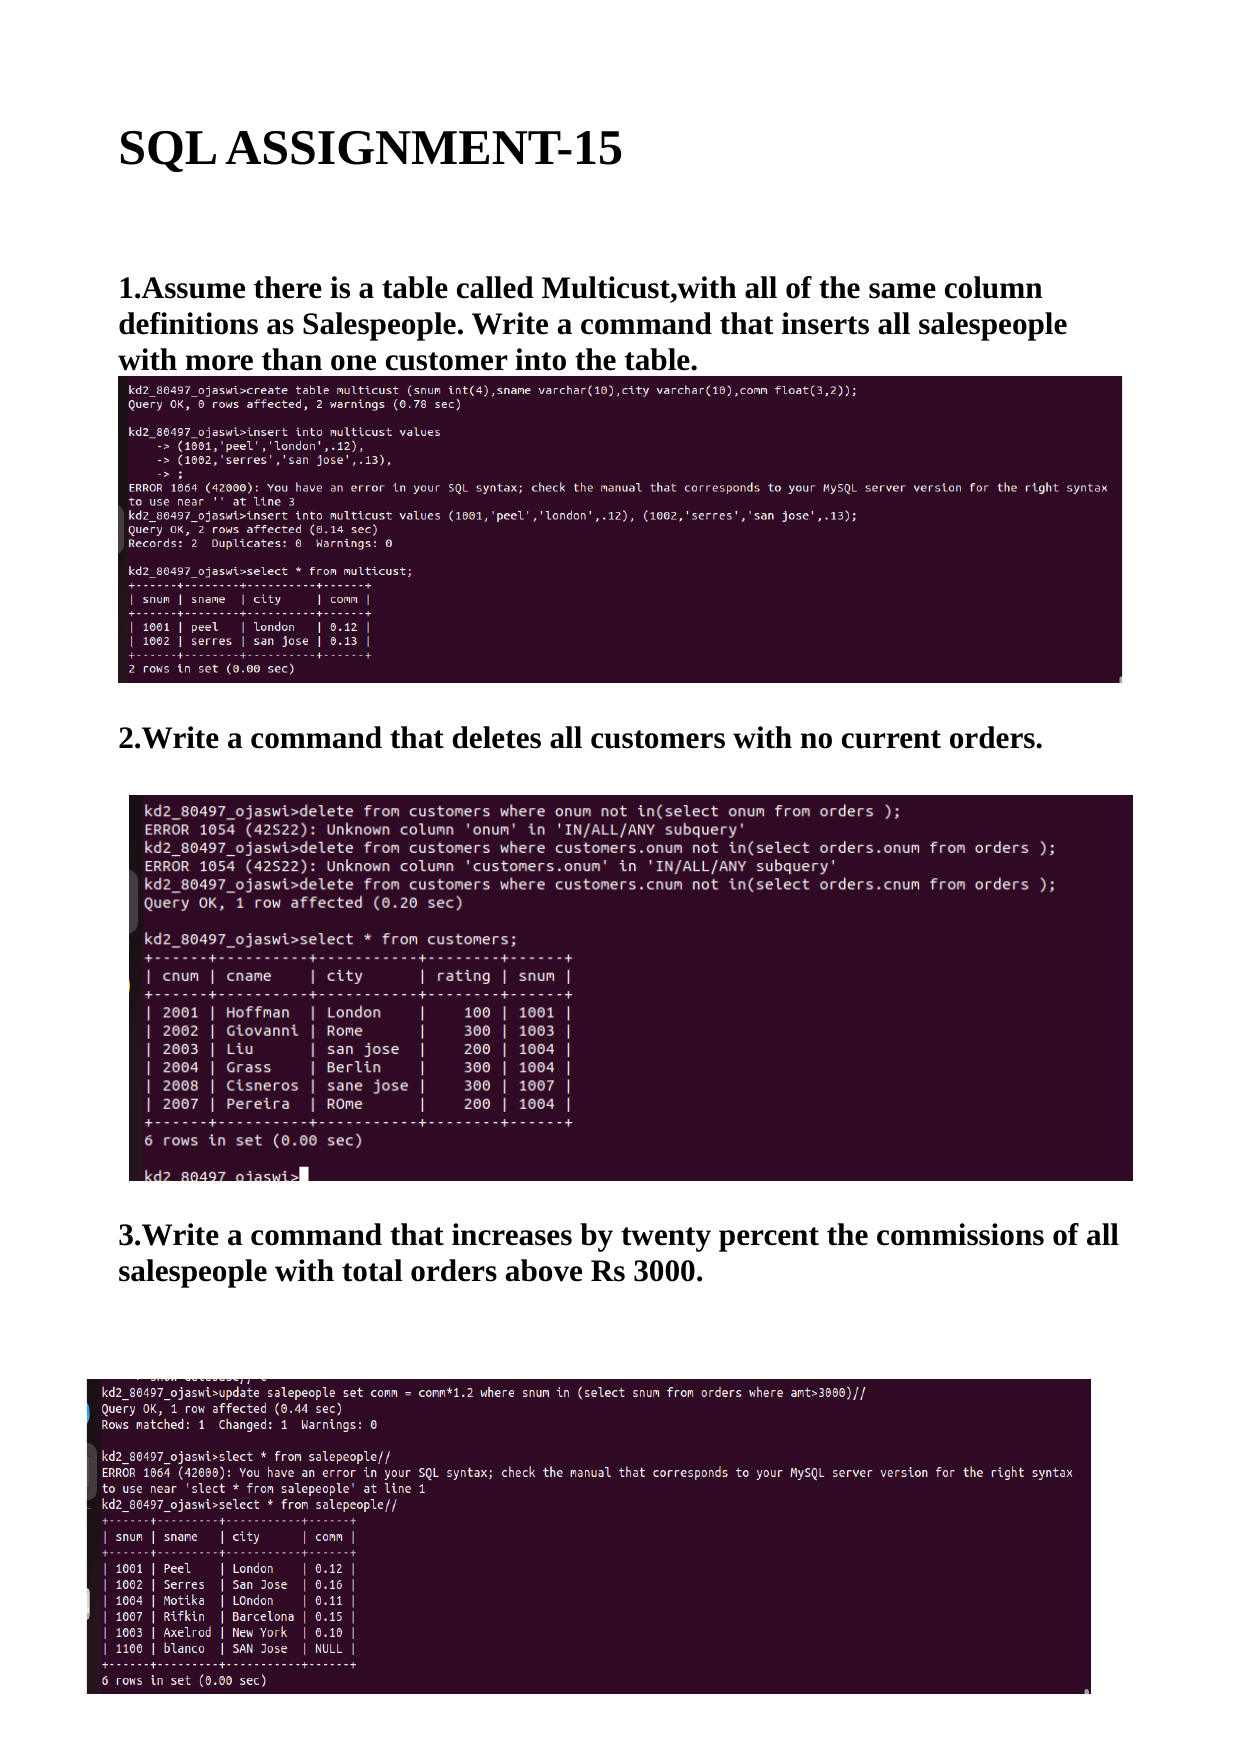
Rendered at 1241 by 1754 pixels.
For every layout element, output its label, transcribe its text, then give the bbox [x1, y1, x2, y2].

picture [118, 376, 1123, 683]
text SQL ASSIGNMENT-15 [118, 118, 1122, 176]
text 2.Write a command that deletes all customers with no current orders. [118, 719, 1122, 755]
text 3.Write a command that increases by twenty percent the commissions of all salespeople with total orders above Rs 3000. [118, 1216, 1122, 1288]
text 1.Assume there is a table called Multicust,with all of the same column definitions as Salespeople. Write a command that inserts all salespeople with more than one customer into the table. [118, 269, 1122, 376]
picture [129, 795, 1133, 1181]
picture [86, 1379, 1091, 1694]
